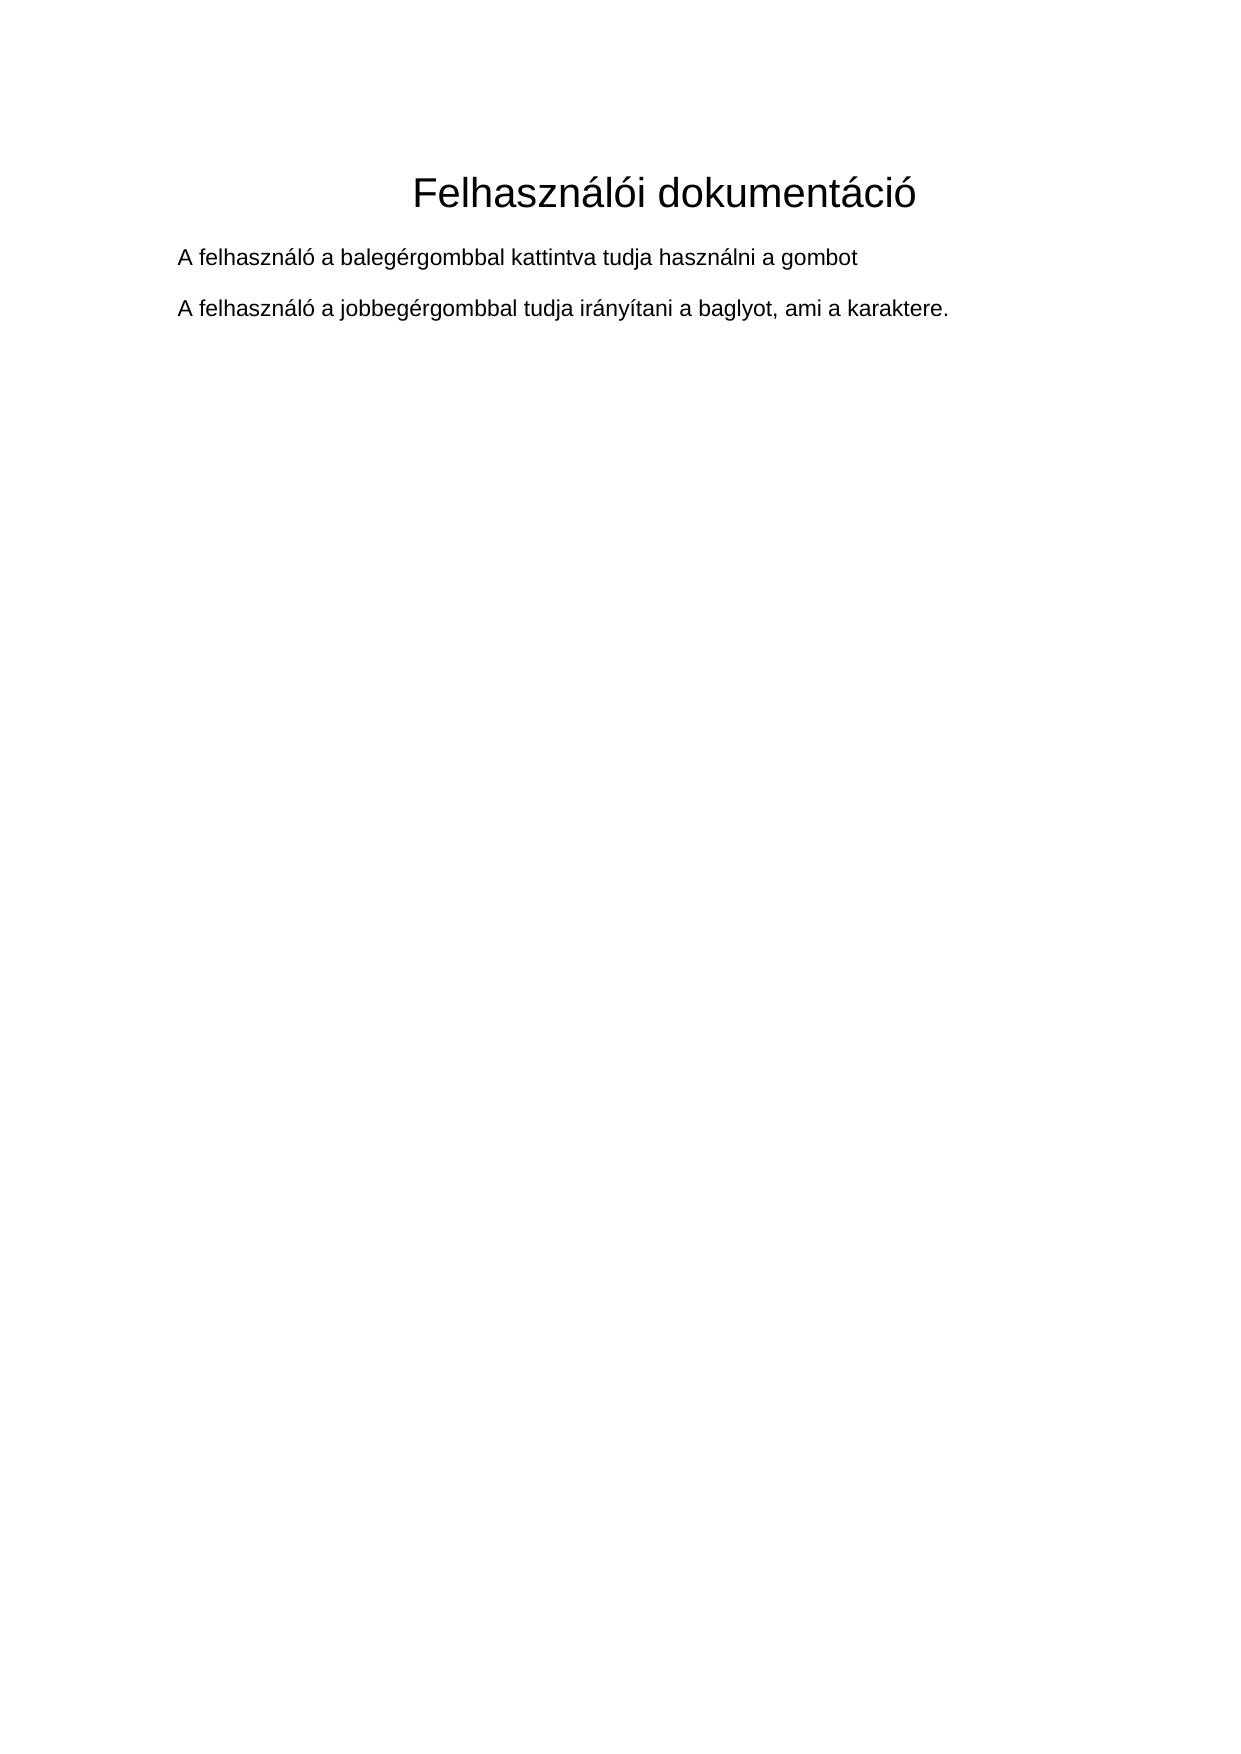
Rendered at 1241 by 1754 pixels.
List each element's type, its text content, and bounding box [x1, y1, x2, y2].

text A felhasználó a balegérgombbal kattintva tudja használni a gombot [177, 244, 1152, 270]
text A felhasználó a jobbegérgombbal tudja irányítani a baglyot, ami a karaktere. [177, 295, 1152, 321]
subtitle Felhasználói dokumentáció [177, 168, 1152, 216]
